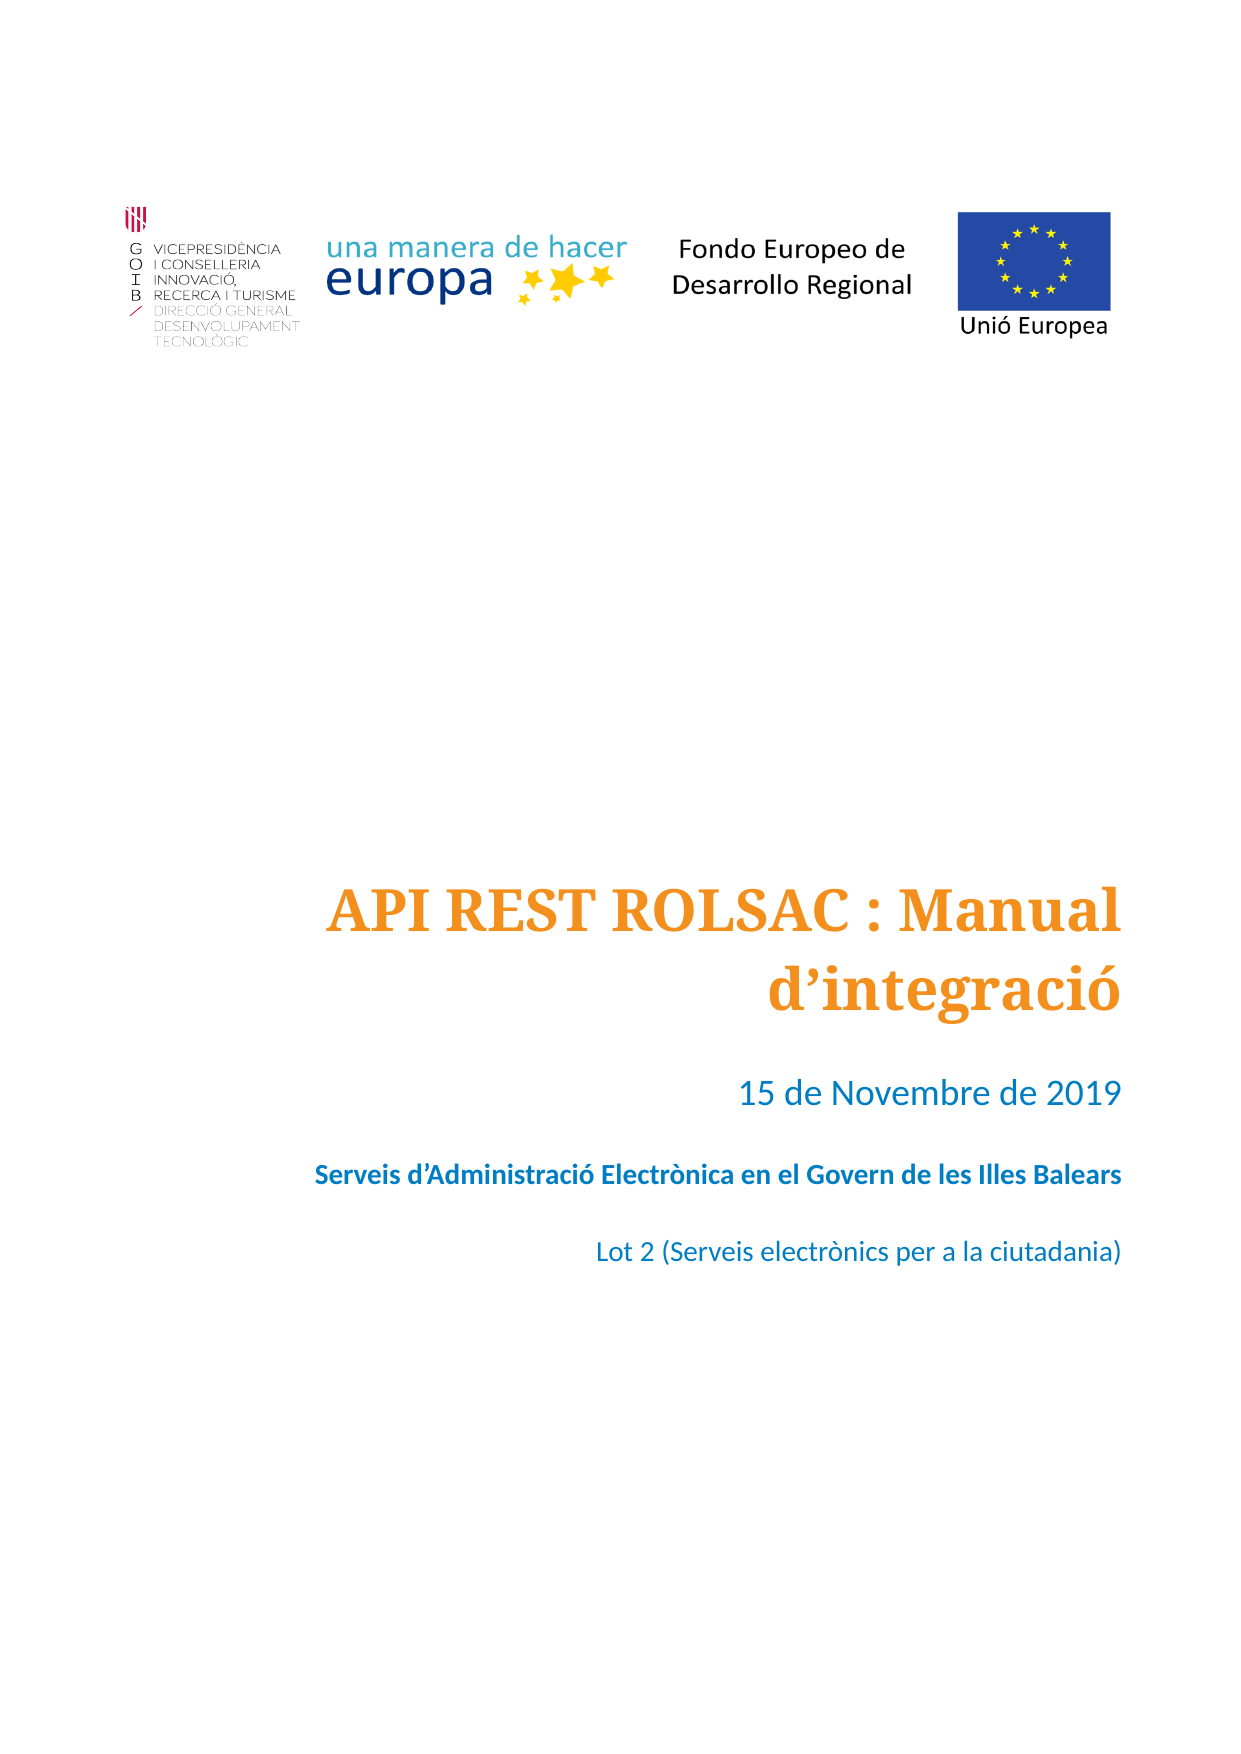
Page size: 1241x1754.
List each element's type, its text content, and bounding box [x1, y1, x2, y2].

text Lot 2 (Serveis electrònics per a la ciutadania) [118, 1233, 1122, 1269]
picture [118, 202, 308, 351]
text 15 de Novembre de 2019 [118, 1069, 1122, 1115]
text Serveis d’Administració Electrònica en el Govern de les Illes Balears [118, 1156, 1122, 1192]
text API REST ROLSAC : Manual d’integració [118, 869, 1122, 1028]
picture [321, 202, 1122, 352]
